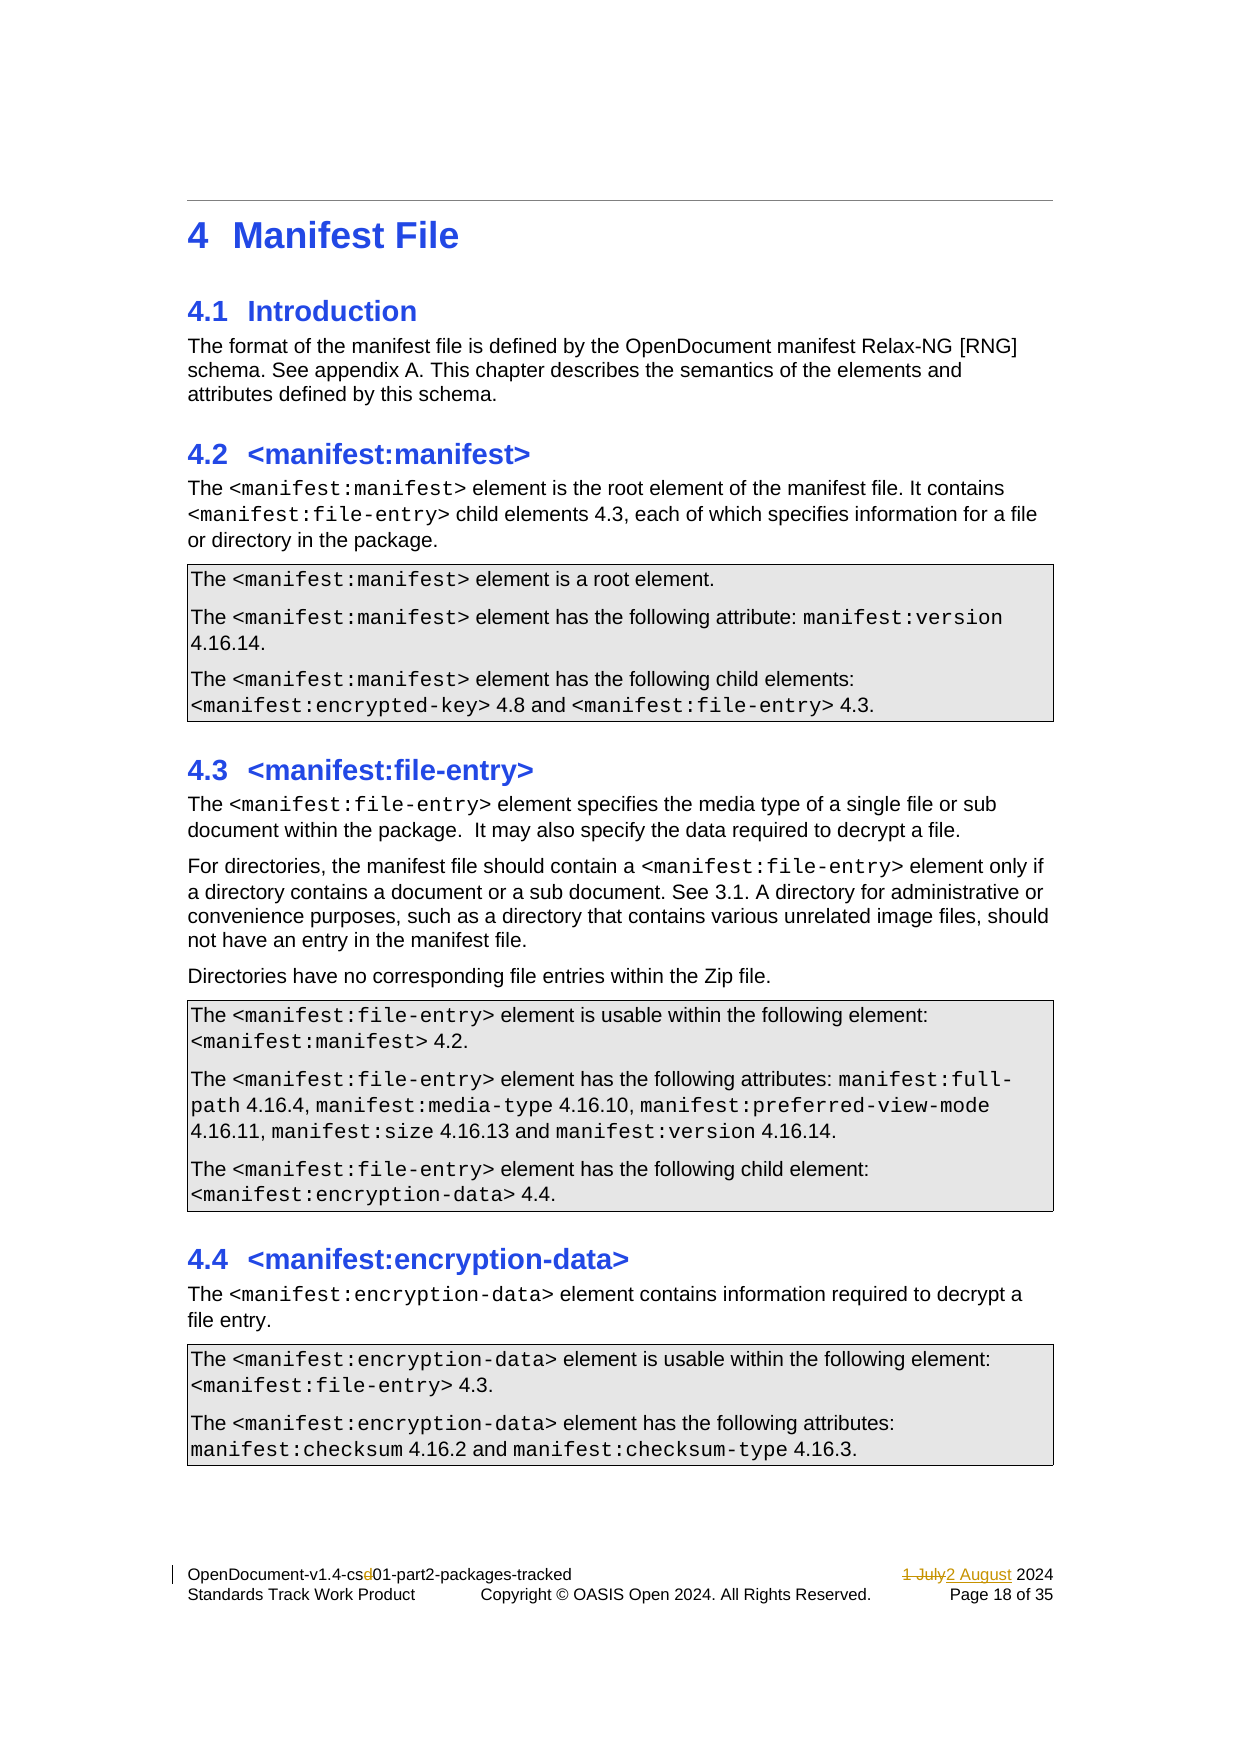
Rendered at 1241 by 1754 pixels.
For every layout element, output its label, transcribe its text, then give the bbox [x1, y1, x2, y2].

list The <manifest:manifest> element has the following child elements: <manifest:encrypted-key> 4.8 and <manifest:file-entry> 4.3. [188, 664, 1053, 721]
subtitle Manifest File [187, 201, 1053, 257]
subtitle <manifest:manifest> [187, 437, 1053, 470]
list The <manifest:file-entry> element has the following child element: <manifest:encryption-data> 4.4. [188, 1153, 1053, 1211]
list The <manifest:encryption-data> element is usable within the following element: <manifest:file-entry> 4.3. [188, 1345, 1053, 1398]
text The <manifest:encryption-data> element contains information required to decrypt a file entry. [187, 1282, 1053, 1332]
text The <manifest:file-entry> element specifies the media type of a single file or sub document within the package. It may also specify the data required to decrypt a file. [187, 792, 1053, 842]
subtitle Introduction [187, 294, 1053, 328]
list The <manifest:encryption-data> element has the following attributes: manifest:checksum 4.16.2 and manifest:checksum-type 4.16.3. [188, 1407, 1053, 1465]
list The <manifest:file-entry> element has the following attributes: manifest:full-path 4.16.4, manifest:media-type 4.16.10, manifest:preferred-view-mode 4.16.11, manifest:size 4.16.13 and manifest:version 4.16.14. [188, 1064, 1053, 1144]
text For directories, the manifest file should contain a <manifest:file-entry> element only if a directory contains a document or a sub document. See 3.1. A directory for administrative or convenience purposes, such as a directory that contains various unrelated image files, should not have an entry in the manifest file. [187, 854, 1053, 952]
text The <manifest:manifest> element is the root element of the manifest file. It contains <manifest:file-entry> child elements 4.3, each of which specifies information for a file or directory in the package. [187, 476, 1053, 552]
subtitle <manifest:file-entry> [187, 753, 1053, 786]
subtitle <manifest:encryption-data> [187, 1242, 1053, 1276]
list The <manifest:file-entry> element is usable within the following element: <manifest:manifest> 4.2. [188, 1001, 1053, 1055]
list The <manifest:manifest> element is a root element. [188, 565, 1053, 593]
text The format of the manifest file is defined by the OpenDocument manifest Relax-NG [RNG] schema. See appendix A. This chapter describes the semantics of the elements and attributes defined by this schema. [187, 334, 1053, 406]
list The <manifest:manifest> element has the following attribute: manifest:version 4.16.14. [188, 602, 1053, 655]
text Directories have no corresponding file entries within the Zip file. [187, 964, 1053, 988]
